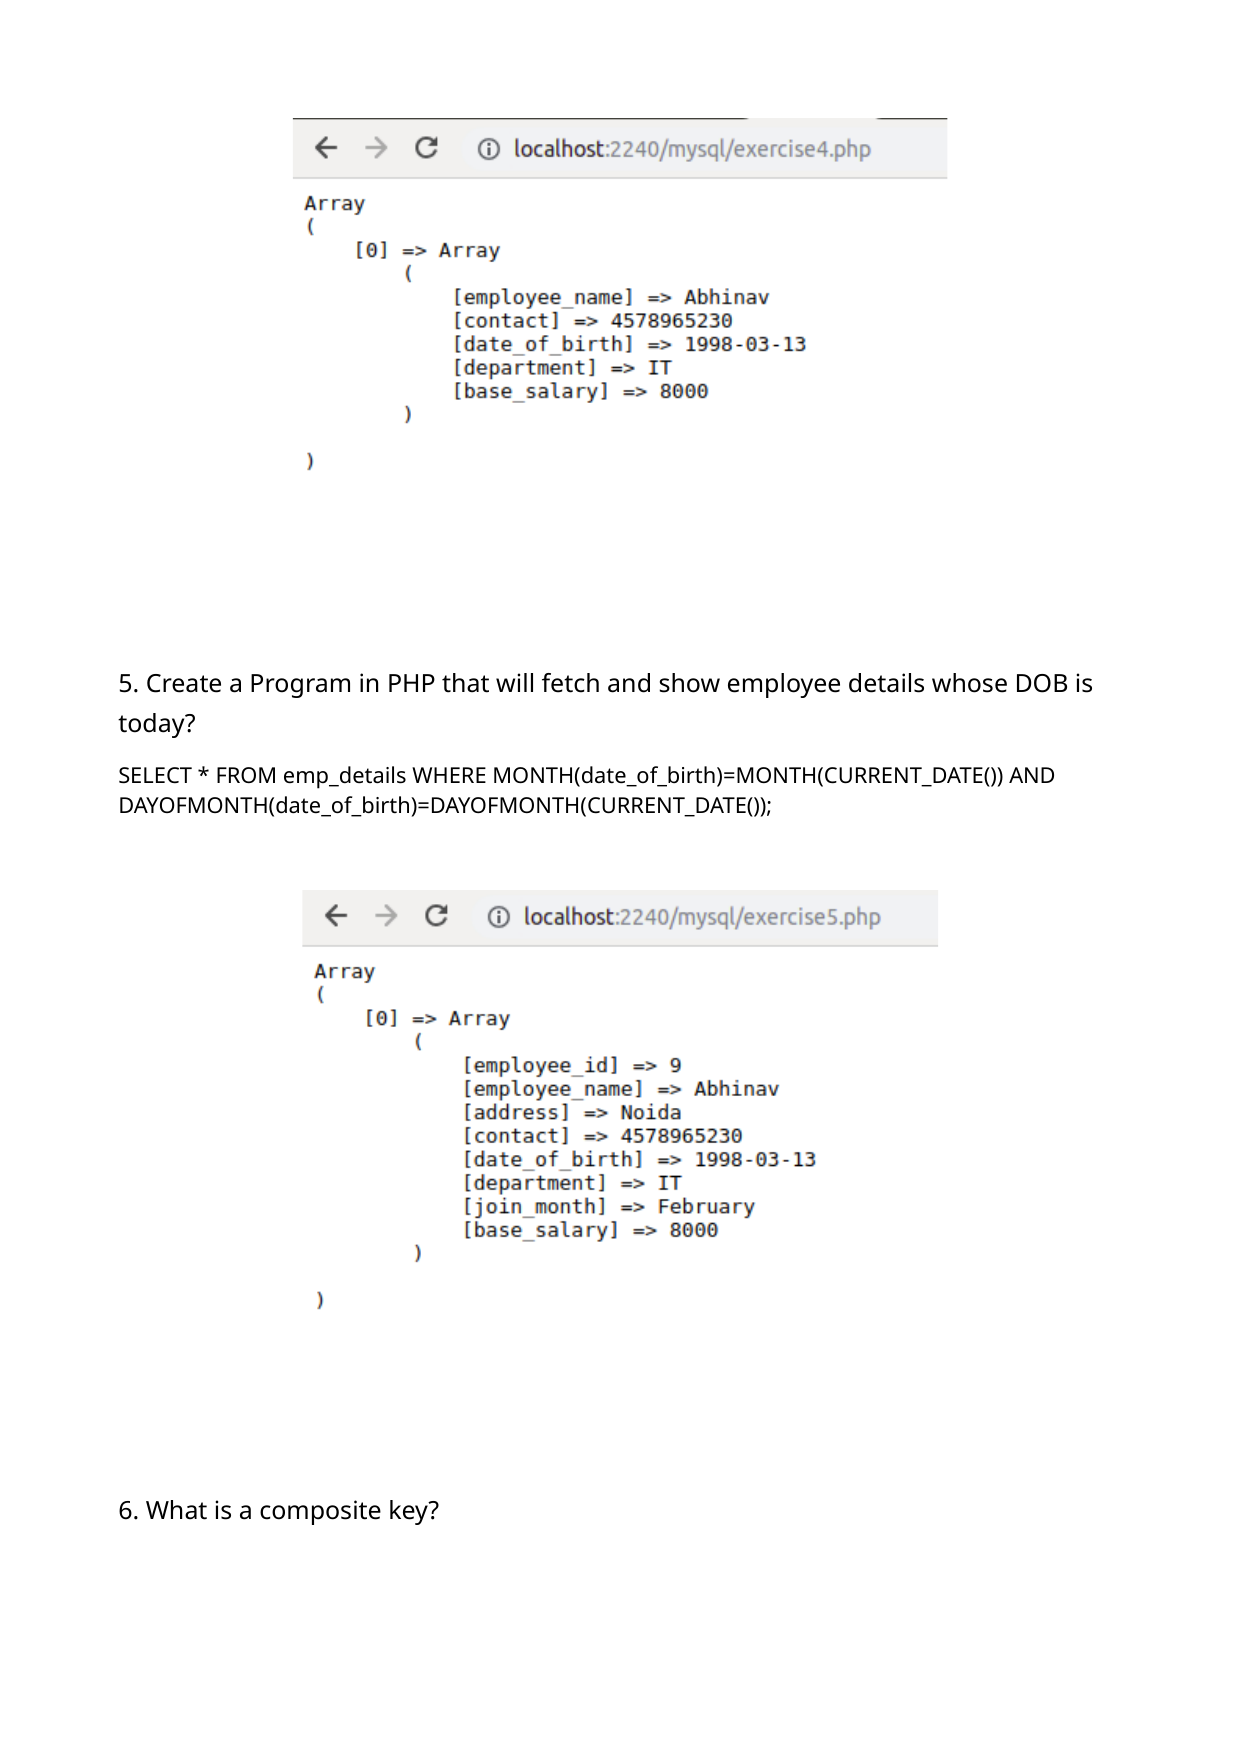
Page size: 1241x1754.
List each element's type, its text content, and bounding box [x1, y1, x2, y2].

picture [302, 890, 939, 1383]
text 5. Create a Program in PHP that will fetch and show employee details whose DOB is today? [118, 666, 1122, 739]
text 6. What is a composite key? [118, 1493, 1122, 1527]
picture [292, 118, 948, 558]
text SELECT * FROM emp_details WHERE MONTH(date_of_birth)=MONTH(CURRENT_DATE()) AND DAYOFMONTH(date_of_birth)=DAYOFMONTH(CURRENT_DATE()); [118, 760, 1122, 819]
